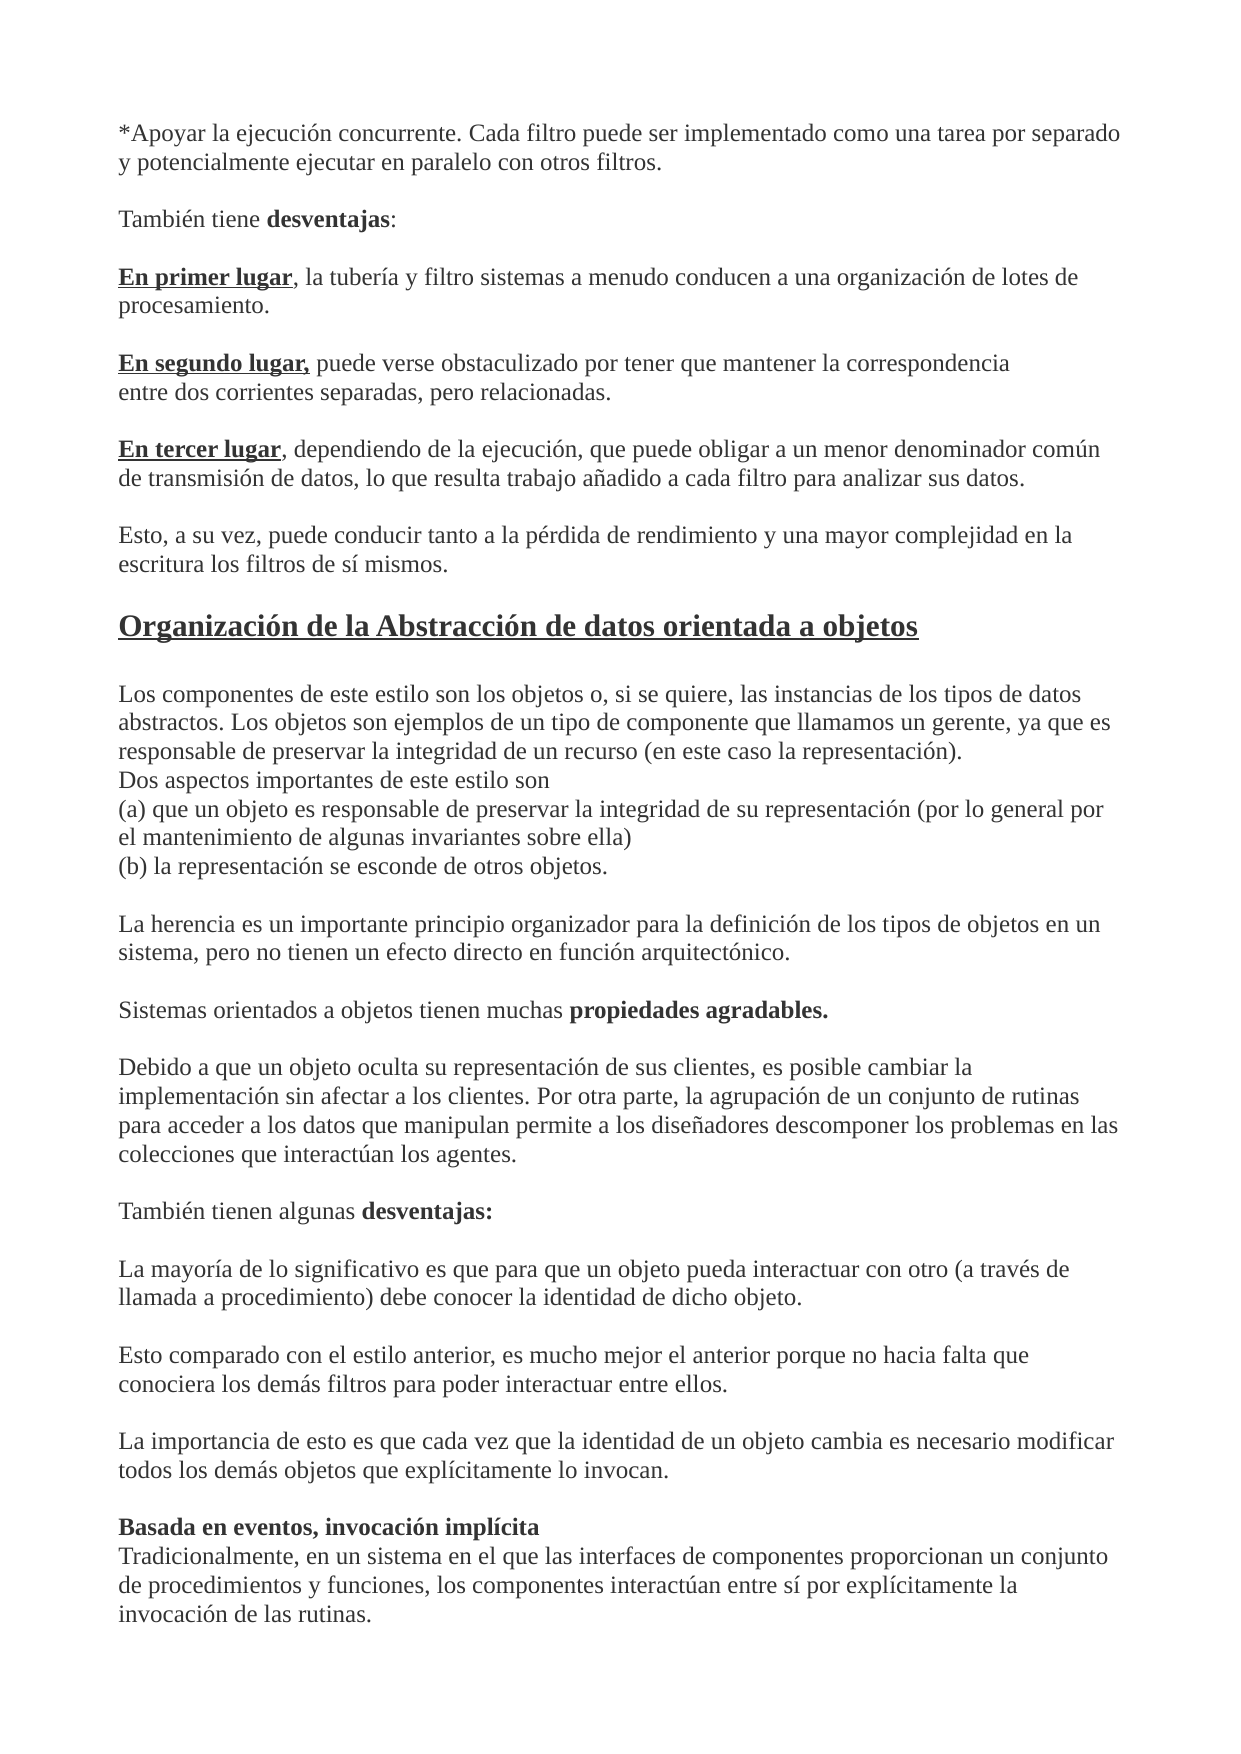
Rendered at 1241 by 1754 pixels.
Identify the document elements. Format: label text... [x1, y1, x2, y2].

text Esto, a su vez, puede conducir tanto a la pérdida de rendimiento y una mayor complejidad en la escritura los filtros de sí mismos. [118, 521, 1122, 578]
text Debido a que un objeto oculta su representación de sus clientes, es posible cambiar la implementación sin afectar a los clientes. Por otra parte, la agrupación de un conjunto de rutinas para acceder a los datos que manipulan permite a los diseñadores descomponer los problemas en las colecciones que interactúan los agentes. [118, 1052, 1122, 1167]
text La importancia de esto es que cada vez que la identidad de un objeto cambia es necesario modificar todos los demás objetos que explícitamente lo invocan. [118, 1426, 1122, 1484]
text Esto comparado con el estilo anterior, es mucho mejor el anterior porque no hacia falta que conociera los demás filtros para poder interactuar entre ellos. [118, 1340, 1122, 1397]
text Basada en eventos, invocación implícita [118, 1512, 1122, 1541]
text Sistemas orientados a objetos tienen muchas propiedades agradables. [118, 995, 1122, 1024]
text Organización de la Abstracción de datos orientada a objetos [118, 607, 1122, 643]
text En tercer lugar, dependiendo de la ejecución, que puede obligar a un menor denominador común de transmisión de datos, lo que resulta trabajo añadido a cada filtro para analizar sus datos. [118, 434, 1122, 492]
text En primer lugar, la tubería y filtro sistemas a menudo conducen a una organización de lotes de procesamiento. [118, 262, 1122, 319]
text (b) la representación se esconde de otros objetos. [118, 851, 1122, 880]
text La herencia es un importante principio organizador para la definición de los tipos de objetos en un sistema, pero no tienen un efecto directo en función arquitectónico. [118, 909, 1122, 966]
text También tiene desventajas: [118, 204, 1122, 233]
text También tienen algunas desventajas: [118, 1196, 1122, 1225]
text Los componentes de este estilo son los objetos o, si se quiere, las instancias de los tipos de datos abstractos. Los objetos son ejemplos de un tipo de componente que llamamos un gerente, ya que es responsable de preservar la integridad de un recurso (en este caso la representación). [118, 679, 1122, 765]
text Dos aspectos importantes de este estilo son [118, 765, 1122, 794]
text En segundo lugar, puede verse obstaculizado por tener que mantener la correspondencia entre dos corrientes separadas, pero relacionadas. [118, 348, 1122, 406]
text Tradicionalmente, en un sistema en el que las interfaces de componentes proporcionan un conjunto de procedimientos y funciones, los componentes interactúan entre sí por explícitamente la invocación de las rutinas. [118, 1541, 1122, 1627]
text La mayoría de lo significativo es que para que un objeto pueda interactuar con otro (a través de llamada a procedimiento) debe conocer la identidad de dicho objeto. [118, 1254, 1122, 1311]
text (a) que un objeto es responsable de preservar la integridad de su representación (por lo general por el mantenimiento de algunas invariantes sobre ella) [118, 794, 1122, 851]
text *Apoyar la ejecución concurrente. Cada filtro puede ser implementado como una tarea por separado y potencialmente ejecutar en paralelo con otros filtros. [118, 118, 1122, 176]
